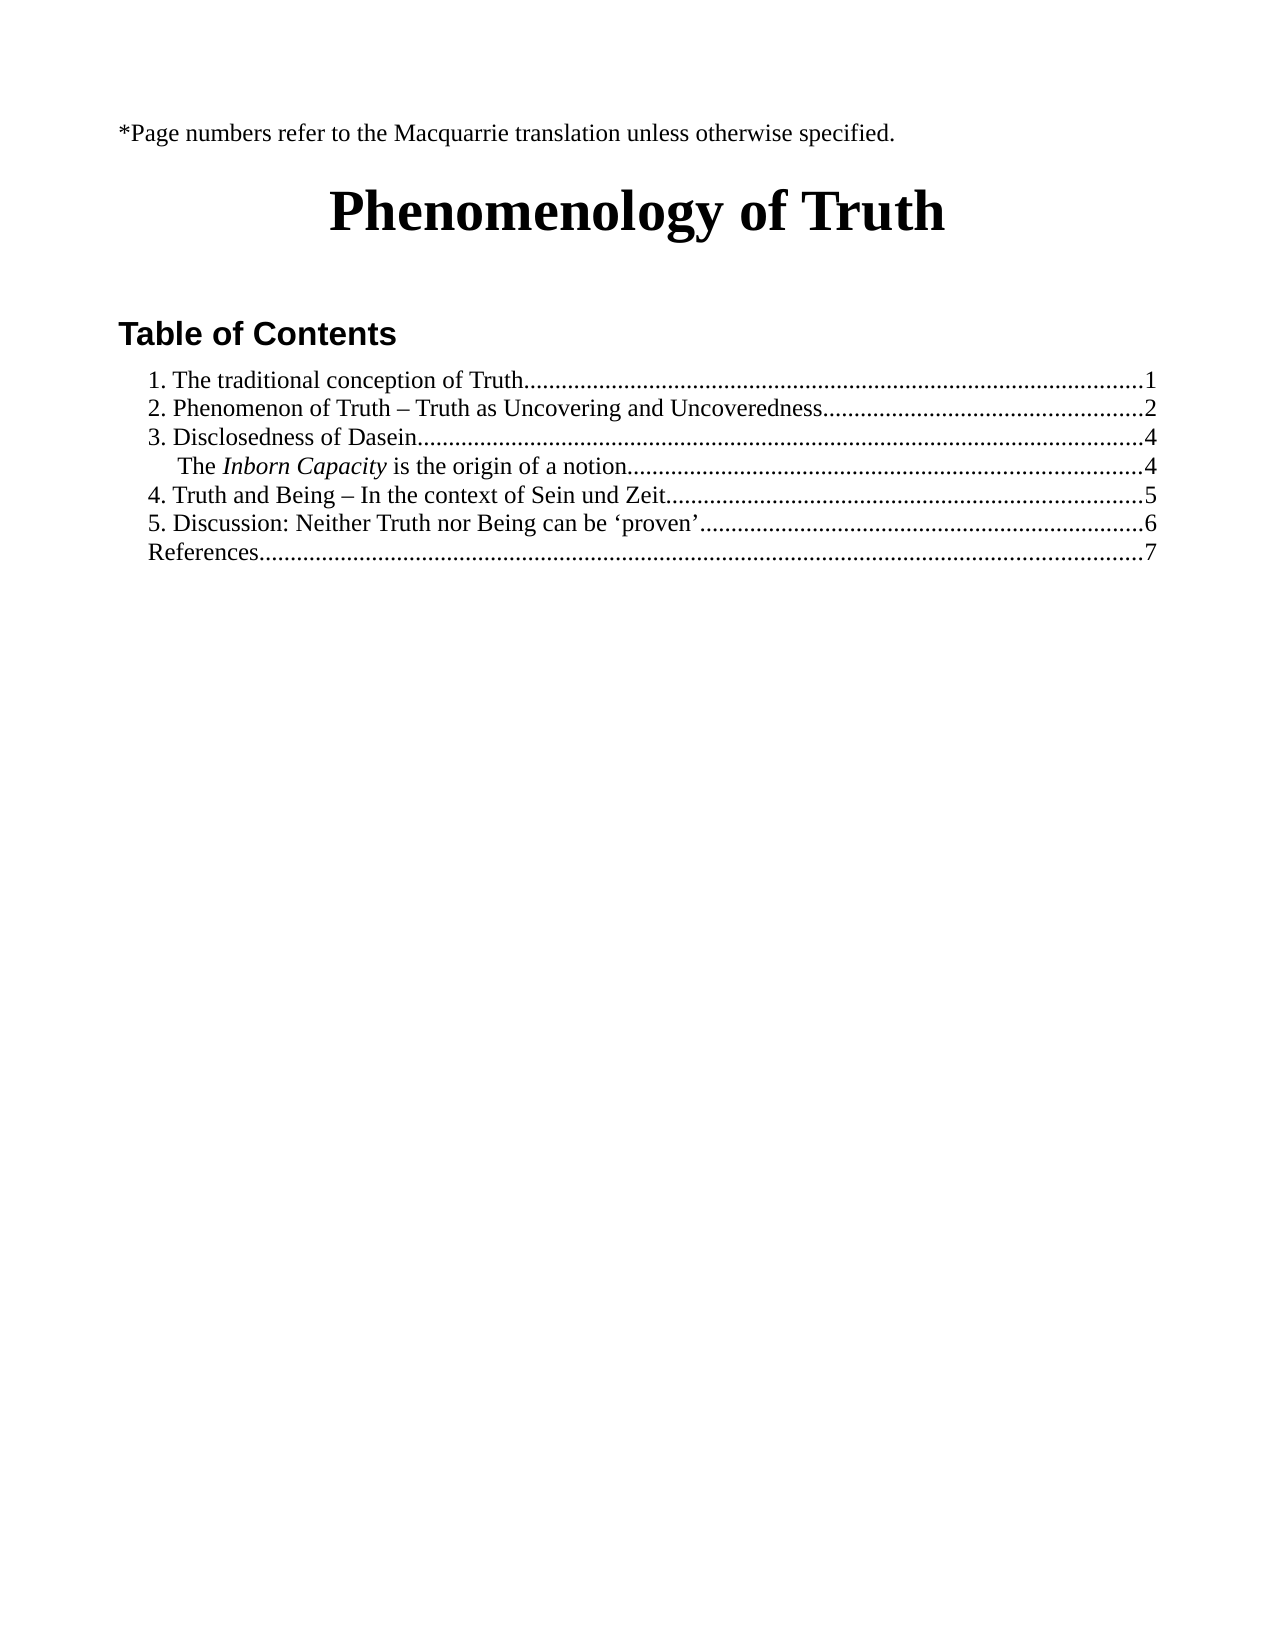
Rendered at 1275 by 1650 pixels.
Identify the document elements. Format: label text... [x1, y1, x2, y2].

text 5. Discussion: Neither Truth nor Being can be ‘proven’ 6 [148, 508, 1157, 537]
text 4. Truth and Being – In the context of Sein und Zeit 5 [148, 480, 1157, 508]
text *Page numbers refer to the Macquarrie translation unless otherwise specified. [118, 118, 1153, 147]
text The Inborn Capacity is the origin of a notion 4 [177, 451, 1157, 480]
text References 7 [148, 537, 1157, 566]
title Phenomenology of Truth [118, 176, 1157, 243]
text 1. The traditional conception of Truth 1 [148, 365, 1157, 393]
text 3. Disclosedness of Dasein 4 [148, 422, 1157, 451]
subtitle Table of Contents [118, 314, 1157, 352]
text 2. Phenomenon of Truth – Truth as Uncovering and Uncoveredness 2 [148, 393, 1157, 422]
